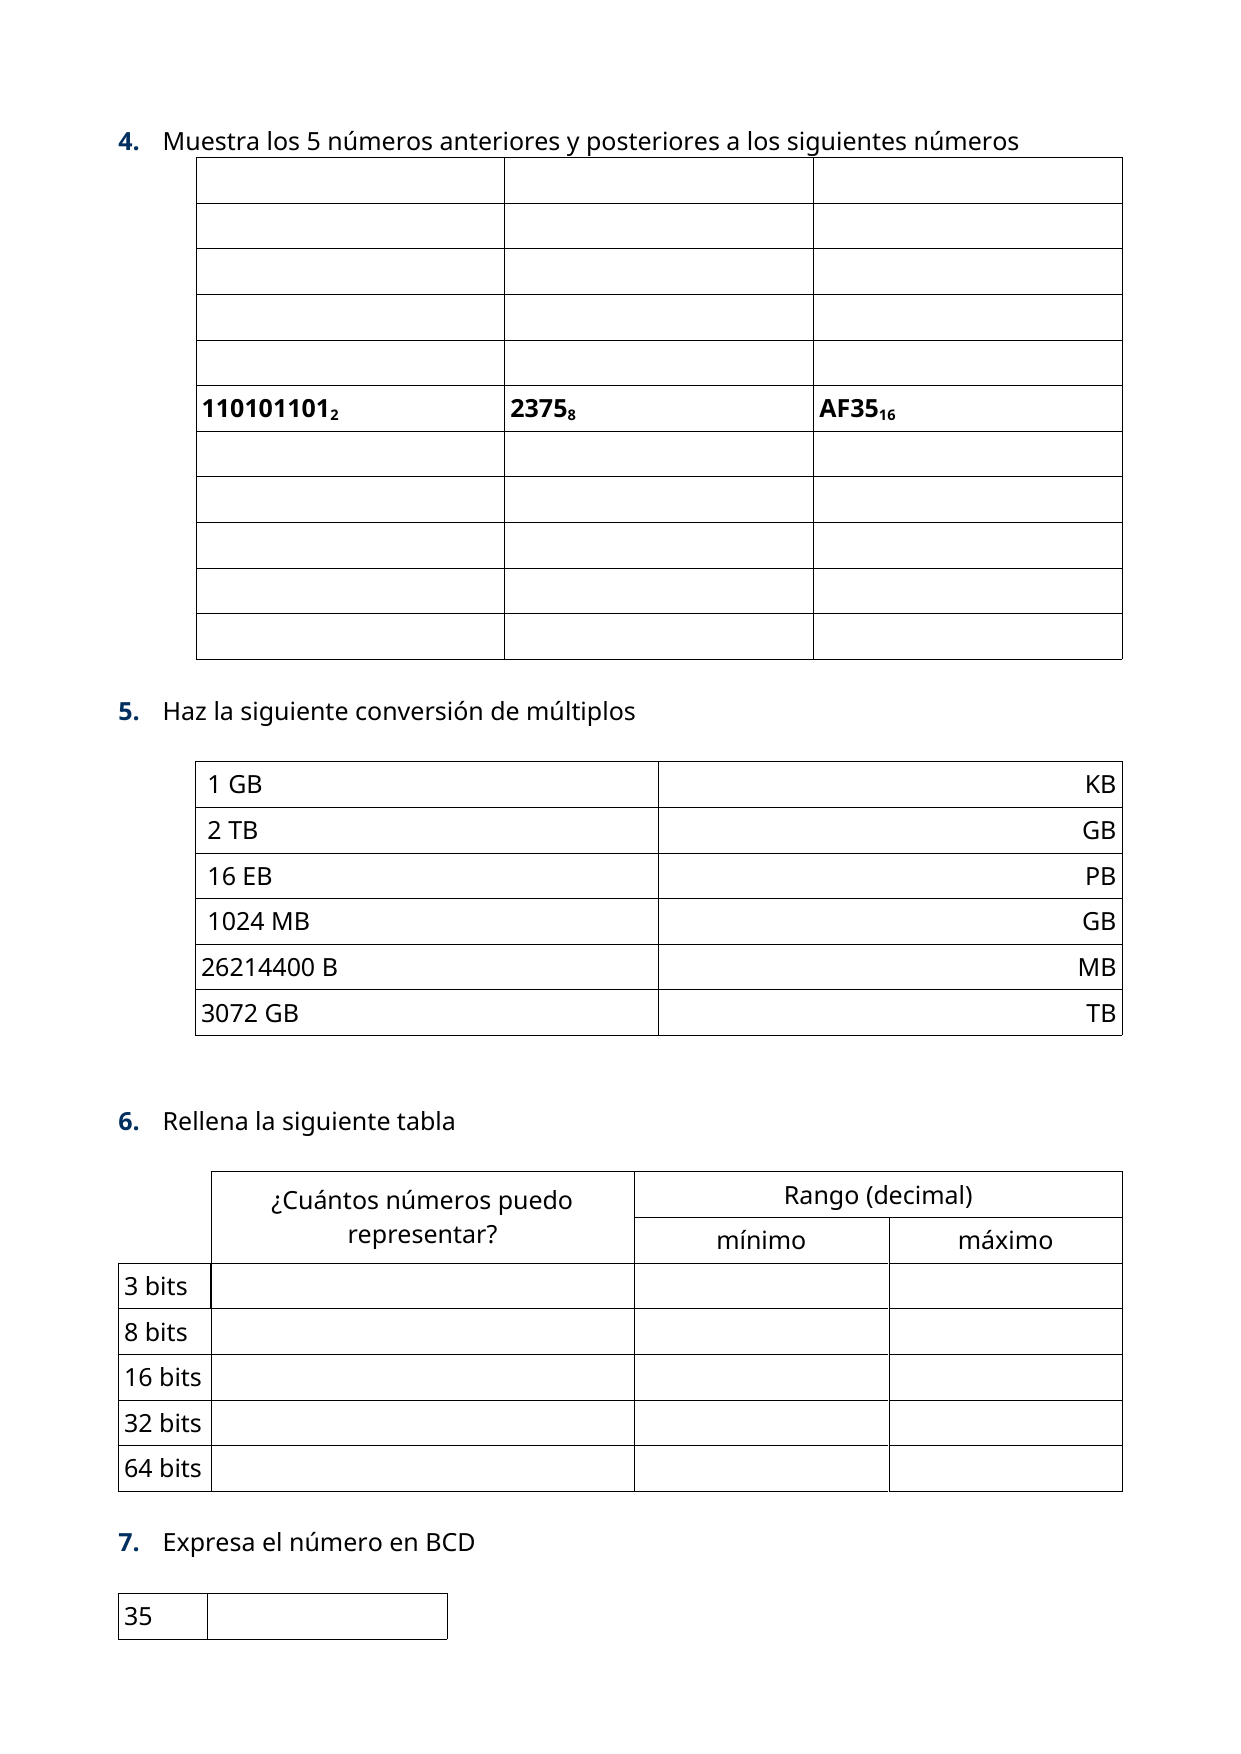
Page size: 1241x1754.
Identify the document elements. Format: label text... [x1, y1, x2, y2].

table_cell [635, 1309, 888, 1354]
table_header [208, 1594, 447, 1639]
table_cell [505, 477, 813, 522]
table_cell PB [659, 854, 1122, 898]
list Muestra los 5 números anteriores y posteriores a los siguientes números [118, 123, 1122, 157]
table_cell [890, 1309, 1122, 1354]
table_cell [505, 523, 813, 568]
table_cell [814, 341, 1122, 385]
table_cell [212, 1264, 634, 1308]
table_cell [212, 1309, 634, 1354]
table_cell [197, 477, 504, 522]
table_header Rango (decimal) [635, 1172, 1122, 1217]
table_cell [505, 341, 813, 385]
table_header [118, 1171, 211, 1217]
table_cell [505, 295, 813, 340]
table_cell [505, 432, 813, 476]
table_cell [505, 249, 813, 294]
table_cell 1024 MB [196, 899, 658, 944]
table_cell [635, 1355, 888, 1400]
table_cell [890, 1264, 1122, 1308]
table_cell [505, 569, 813, 613]
table_cell [197, 432, 504, 476]
table_cell [814, 477, 1122, 522]
table_cell mínimo [635, 1218, 888, 1263]
table_cell [814, 249, 1122, 294]
table_cell [197, 614, 504, 659]
table_cell [212, 1446, 634, 1491]
table_cell [814, 432, 1122, 476]
table_cell [197, 523, 504, 568]
table_cell [814, 523, 1122, 568]
table_header ¿Cuántos números puedo representar? [212, 1172, 634, 1263]
table_cell [197, 295, 504, 340]
table_cell TB [659, 990, 1122, 1035]
table_cell [635, 1401, 888, 1445]
table_cell [890, 1401, 1122, 1445]
table_header [505, 158, 813, 203]
list Rellena la siguiente tabla [118, 1103, 1122, 1137]
table_cell [505, 614, 813, 659]
list Haz la siguiente conversión de múltiplos [118, 693, 1122, 727]
table_cell [890, 1355, 1122, 1400]
table_cell [197, 341, 504, 385]
table_cell 64 bits [119, 1446, 211, 1491]
table_cell 2 TB [196, 808, 658, 853]
table_header [814, 158, 1122, 203]
table_cell 16 bits [119, 1355, 211, 1400]
table_cell MB [659, 945, 1122, 989]
table_cell [118, 1217, 211, 1263]
table_cell 3072 GB [196, 990, 658, 1035]
table_cell 8 bits [119, 1309, 211, 1354]
table_cell [197, 249, 504, 294]
table_cell AF3516 [814, 386, 1122, 431]
table_cell [212, 1401, 634, 1445]
table_cell 23758 [505, 386, 813, 431]
table_header KB [659, 762, 1122, 807]
table_cell 16 EB [196, 854, 658, 898]
table_cell 32 bits [119, 1401, 211, 1445]
table_cell 26214400 B [196, 945, 658, 989]
table_cell [814, 614, 1122, 659]
table_cell [814, 204, 1122, 248]
table_cell 3 bits [119, 1264, 210, 1308]
table_cell GB [659, 808, 1122, 853]
table_cell [197, 204, 504, 248]
table_header 1 GB [196, 762, 658, 807]
table_header 35 [119, 1594, 207, 1639]
table_cell [890, 1446, 1122, 1491]
table_cell máximo [890, 1218, 1122, 1263]
table_cell [635, 1264, 888, 1308]
table_cell [814, 295, 1122, 340]
table_cell [814, 569, 1122, 613]
table_cell [212, 1355, 634, 1400]
table_cell [197, 569, 504, 613]
list Expresa el número en BCD [118, 1525, 1122, 1559]
table_cell [635, 1446, 888, 1491]
table_cell 1101011012 [197, 386, 504, 431]
table_cell [505, 204, 813, 248]
table_header [197, 158, 504, 203]
table_cell GB [659, 899, 1122, 944]
